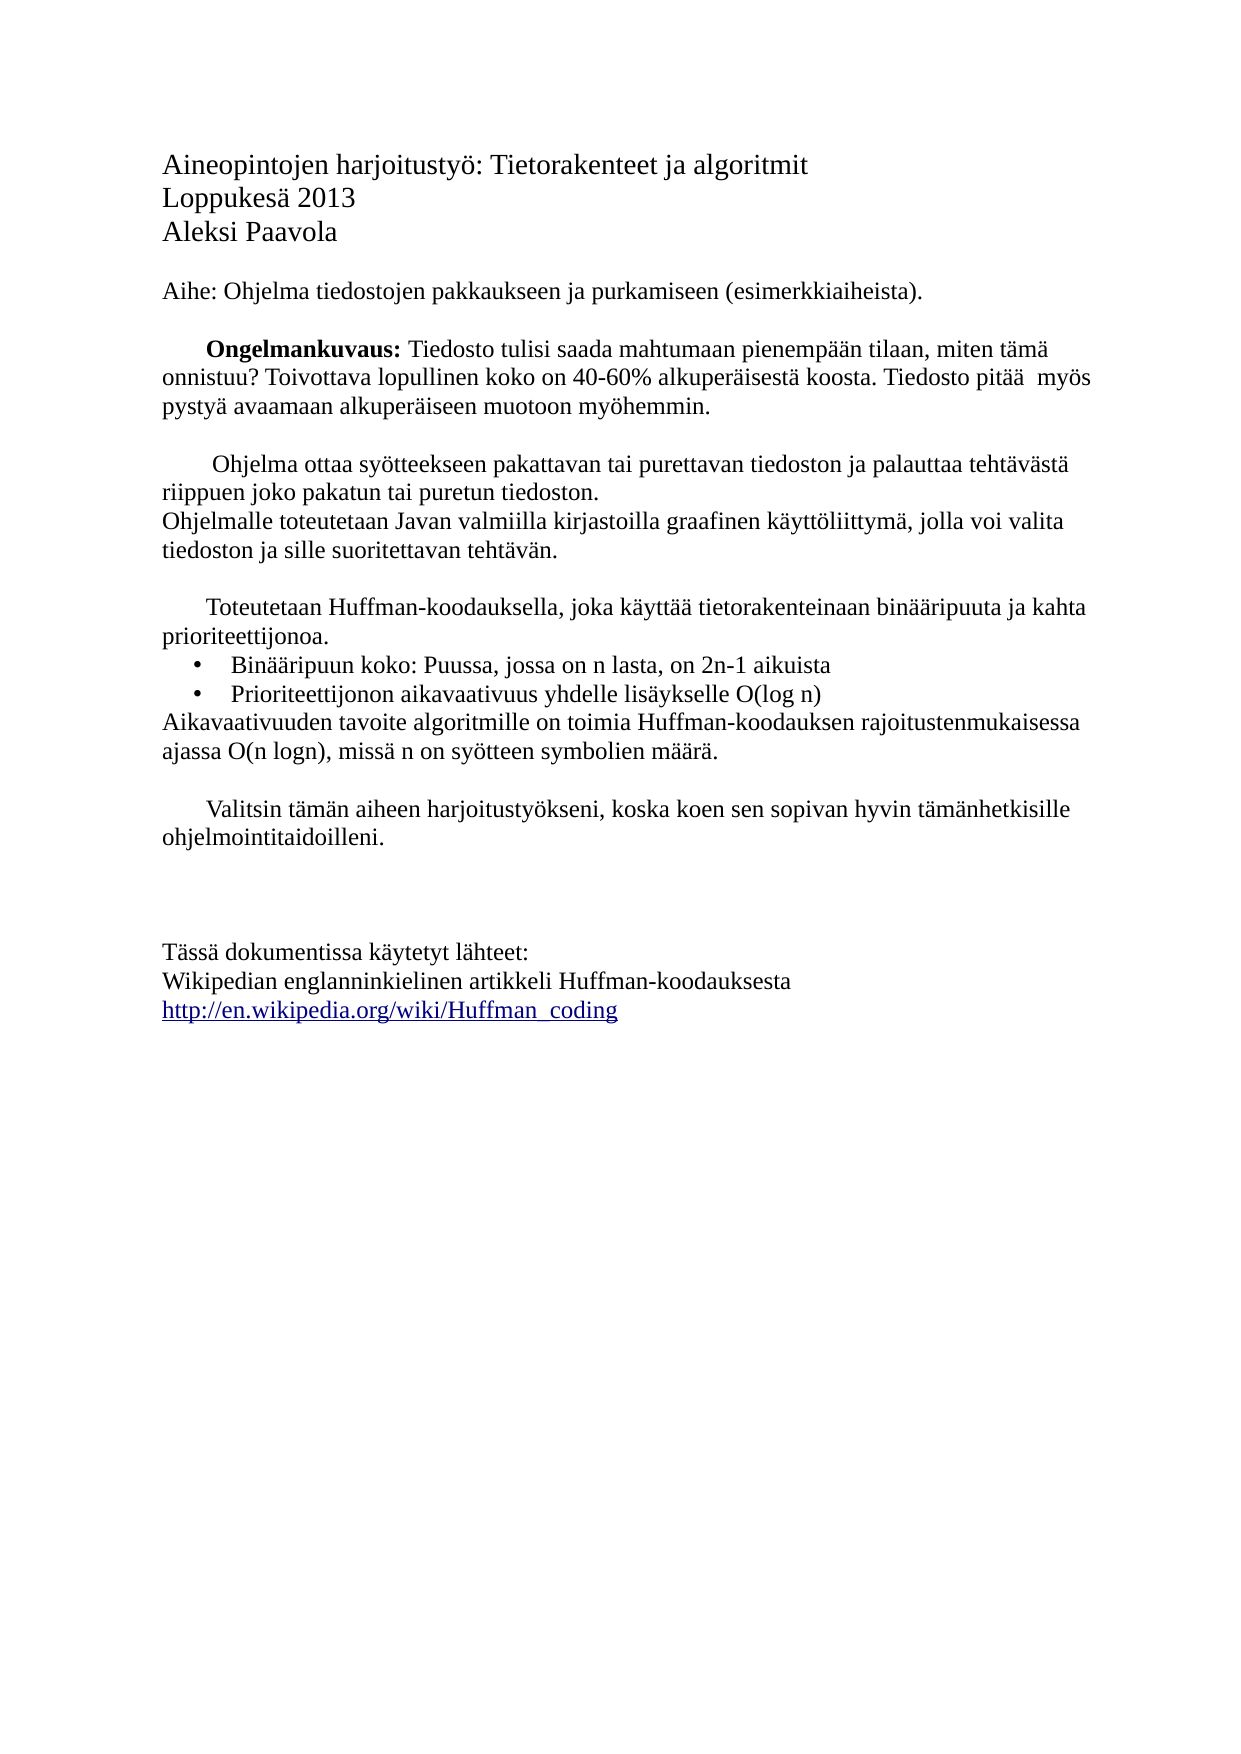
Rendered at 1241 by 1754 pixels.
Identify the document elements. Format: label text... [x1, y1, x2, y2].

text Aikavaativuuden tavoite algoritmille on toimia Huffman-koodauksen rajoitustenmukaisessa ajassa O(n logn), missä n on syötteen symbolien määrä. [118, 707, 1122, 765]
list Prioriteettijonon aikavaativuus yhdelle lisäykselle O(log n) [193, 679, 1122, 707]
text Ohjelmalle toteutetaan Javan valmiilla kirjastoilla graafinen käyttöliittymä, jolla voi valita tiedoston ja sille suoritettavan tehtävän. [118, 506, 1122, 564]
text http://en.wikipedia.org/wiki/Huffman_coding [118, 995, 1122, 1024]
text Tässä dokumentissa käytetyt lähteet: [118, 937, 1122, 966]
text Valitsin tämän aiheen harjoitustyökseni, koska koen sen sopivan hyvin tämänhetkisille ohjelmointitaidoilleni. [118, 794, 1122, 851]
list Binääripuun koko: Puussa, jossa on n lasta, on 2n-1 aikuista [193, 650, 1122, 679]
text Ongelmankuvaus: Tiedosto tulisi saada mahtumaan pienempään tilaan, miten tämä onnistuu? Toivottava lopullinen koko on 40-60% alkuperäisestä koosta. Tiedosto pitää myös pystyä avaamaan alkuperäiseen muotoon myöhemmin. [118, 334, 1122, 420]
text Loppukesä 2013 [118, 180, 1122, 214]
text Aineopintojen harjoitustyö: Tietorakenteet ja algoritmit [118, 147, 1122, 180]
text Toteutetaan Huffman-koodauksella, joka käyttää tietorakenteinaan binääripuuta ja kahta prioriteettijonoa. [118, 592, 1122, 650]
text Wikipedian englanninkielinen artikkeli Huffman-koodauksesta [118, 966, 1122, 995]
text Aihe: Ohjelma tiedostojen pakkaukseen ja purkamiseen (esimerkkiaiheista). [118, 276, 1122, 305]
text Ohjelma ottaa syötteekseen pakattavan tai purettavan tiedoston ja palauttaa tehtävästä riippuen joko pakatun tai puretun tiedoston. [118, 449, 1122, 506]
text Aleksi Paavola [118, 214, 1122, 247]
